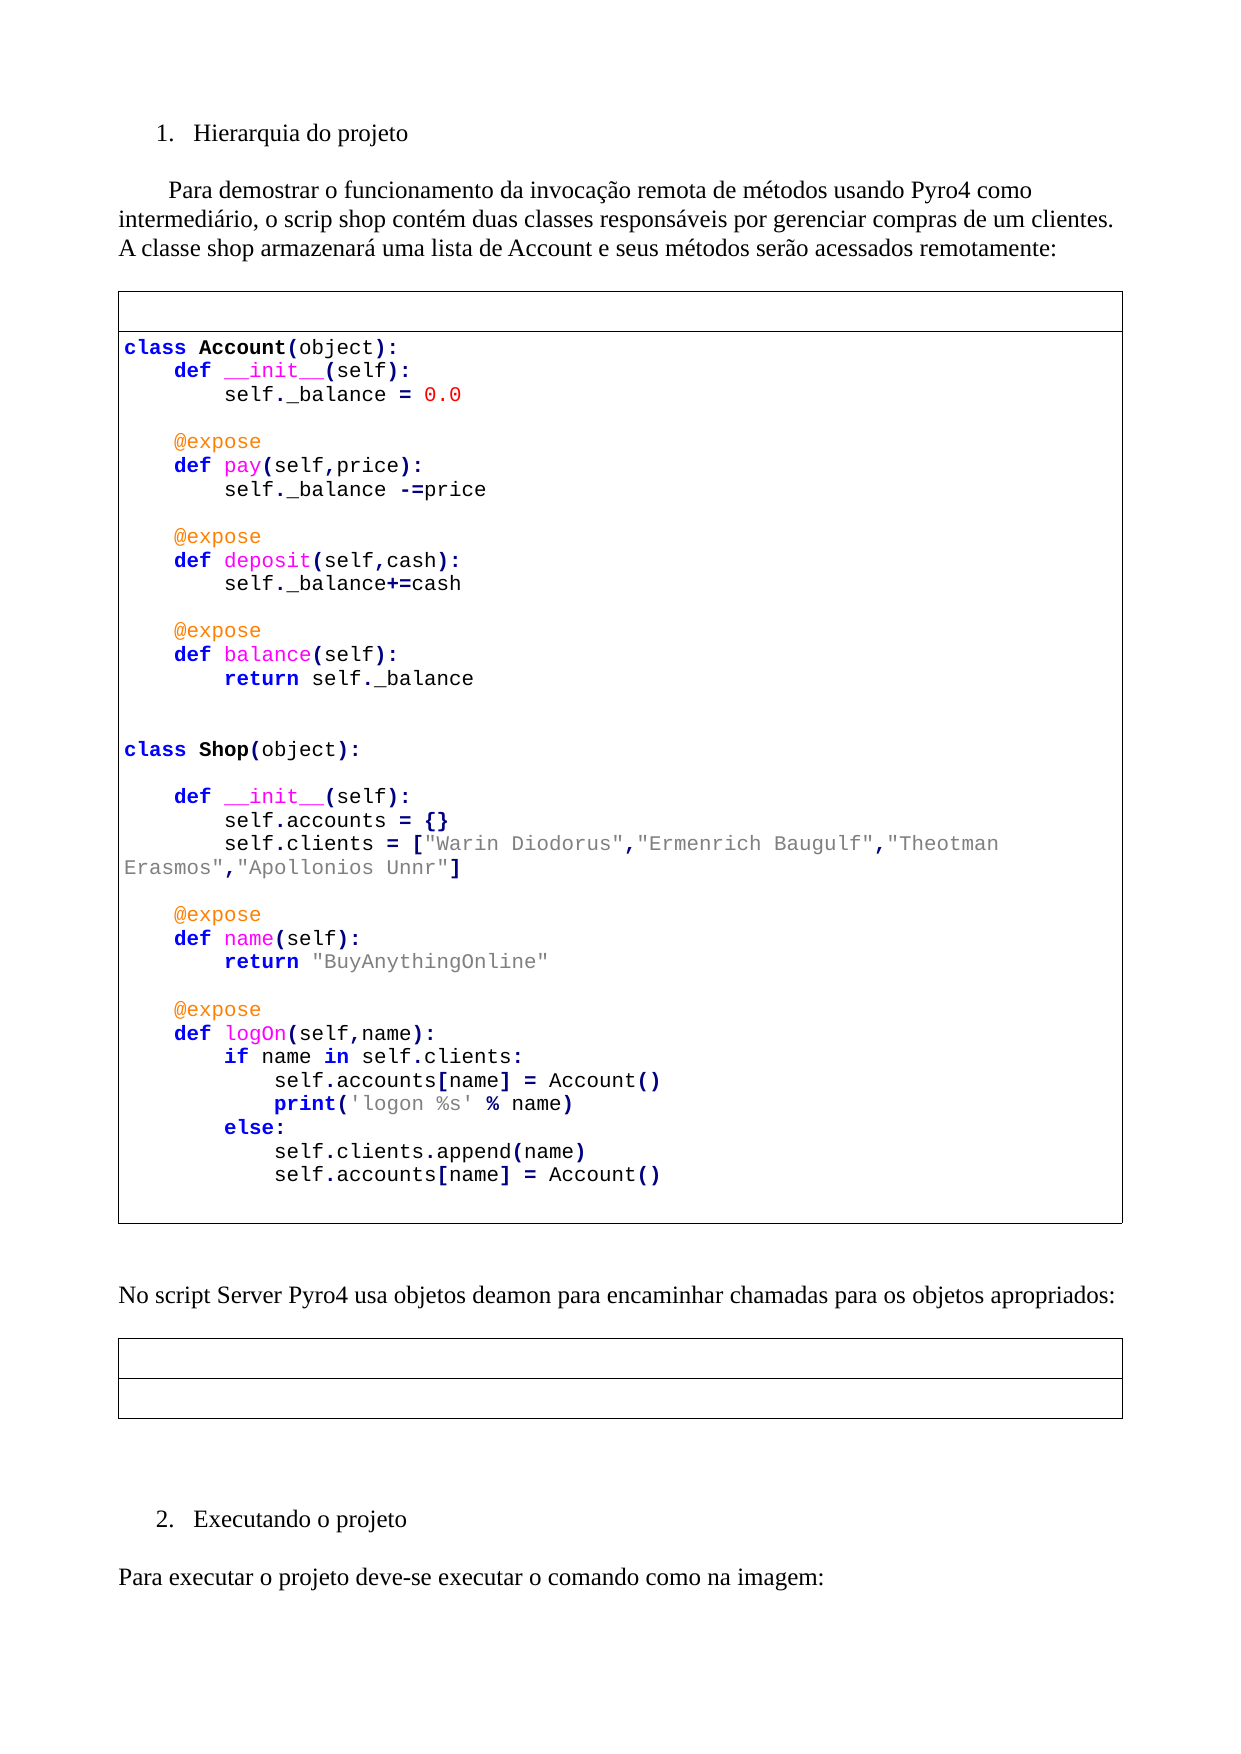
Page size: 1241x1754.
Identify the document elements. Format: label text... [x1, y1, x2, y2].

table_cell class Account(object): def __init__(self): self._balance = 0.0 @expose def pay(self,price): self._balance -=price @expose def deposit(self,cash): self._balance+=cash @expose def balance(self): return self._balance class Shop(object): def __init__(self): self.accounts = {} self.clients = ["Warin Diodorus","Ermenrich Baugulf","Theotman Erasmos","Apollonios Unnr"] @expose def name(self): return "BuyAnythingOnline" @expose def logOn(self,name): if name in self.clients: self.accounts[name] = Account() print('logon %s' % name) else: self.clients.append(name) self.accounts[name] = Account() [119, 332, 1122, 1222]
table_header [119, 1339, 1122, 1378]
list Executando o projeto [156, 1504, 1122, 1533]
table_header [119, 292, 1122, 331]
text No script Server Pyro4 usa objetos deamon para encaminhar chamadas para os objetos apropriados: [118, 1280, 1122, 1309]
table_cell [119, 1379, 1122, 1418]
list Hierarquia do projeto [156, 118, 1122, 147]
text Para demostrar o funcionamento da invocação remota de métodos usando Pyro4 como intermediário, o scrip shop contém duas classes responsáveis por gerenciar compras de um clientes. A classe shop armazenará uma lista de Account e seus métodos serão acessados remotamente: [118, 176, 1122, 262]
text Para executar o projeto deve-se executar o comando como na imagem: [118, 1562, 1122, 1591]
